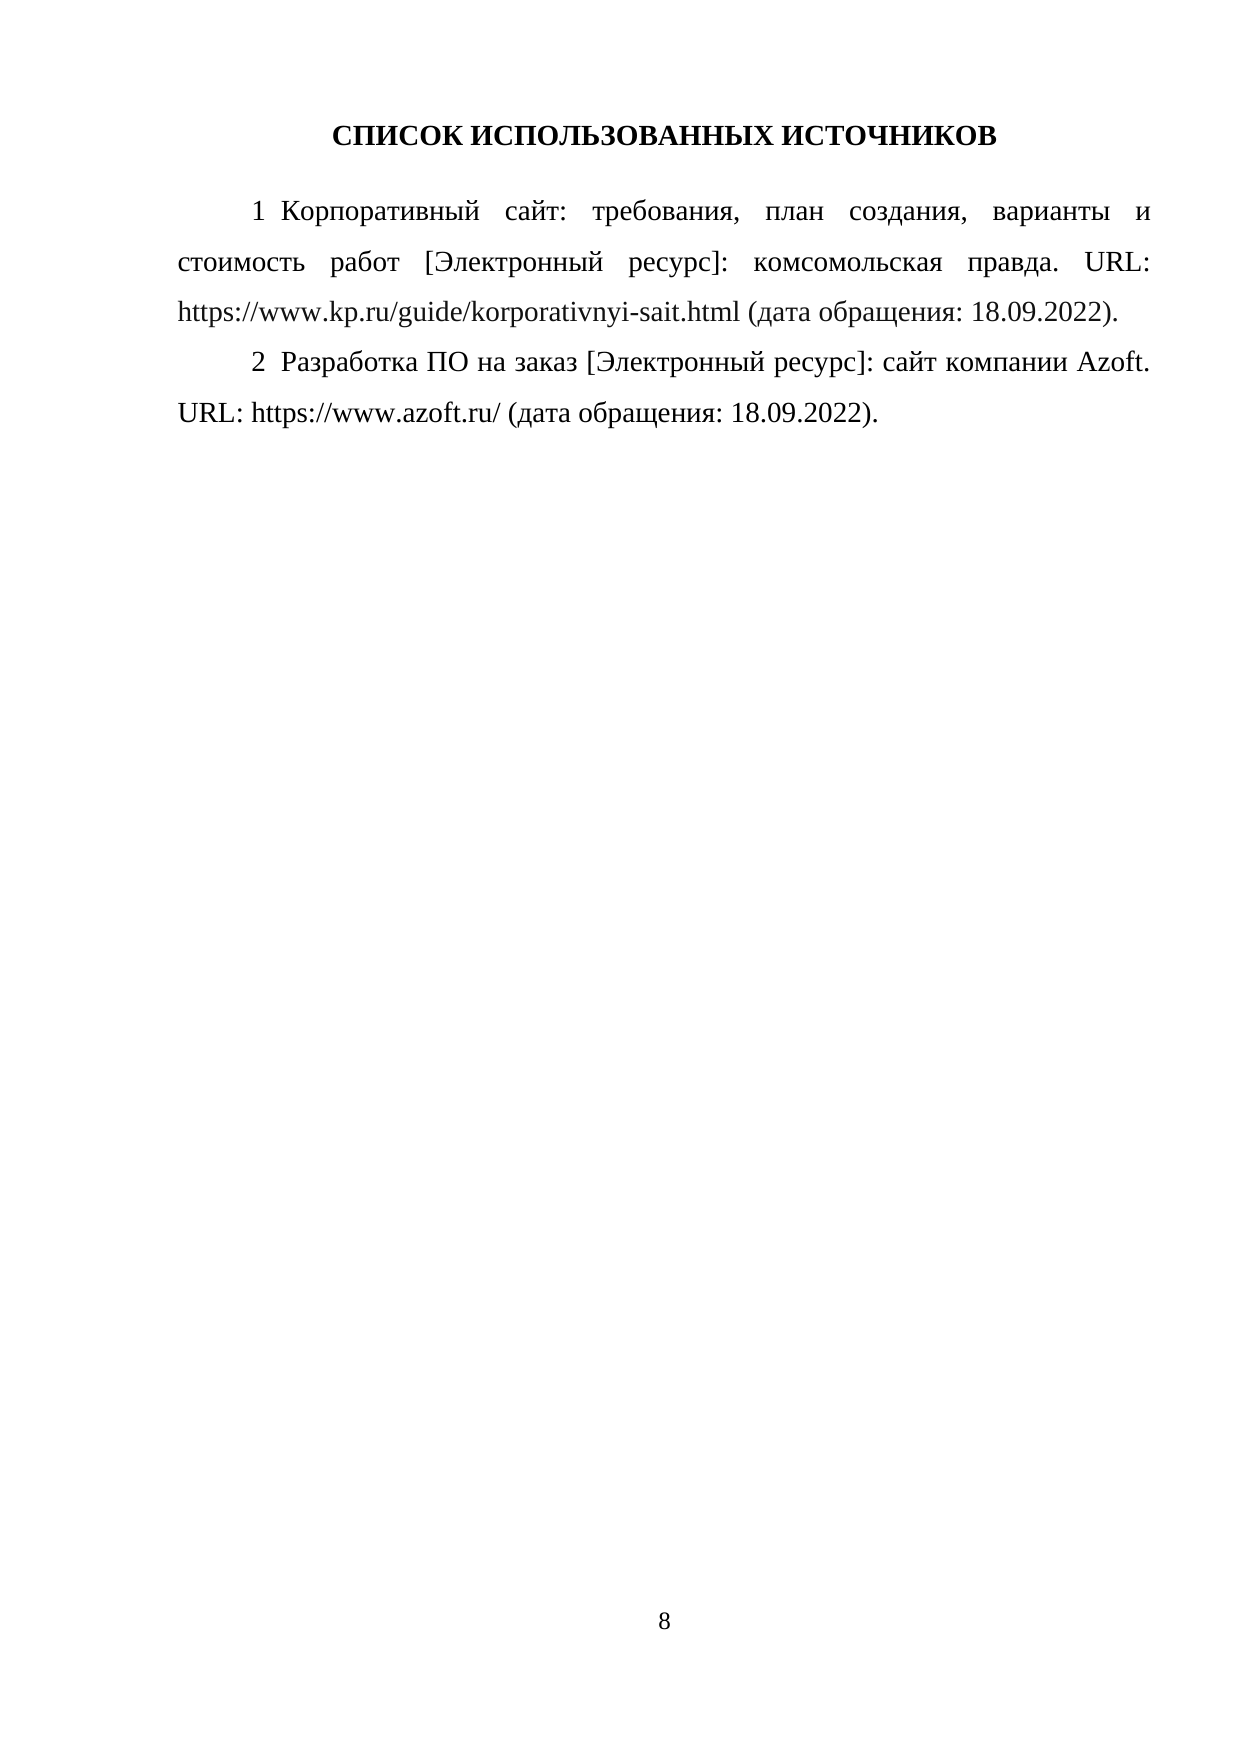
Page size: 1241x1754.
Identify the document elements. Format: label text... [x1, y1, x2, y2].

list Корпоративный сайт: требования, план создания, варианты и стоимость работ [Электронный ресурс]: комсомольская правда. URL: https://www.kp.ru/guide/korporativnyi-sait.html (дата обращения: 18.09.2022). [177, 193, 1152, 328]
subtitle Список использованных источников [177, 118, 1152, 152]
list Разработка ПО на заказ [Электронный ресурс]: сайт компании Azoft. URL: https://www.azoft.ru/ (дата обращения: 18.09.2022). [177, 344, 1152, 428]
